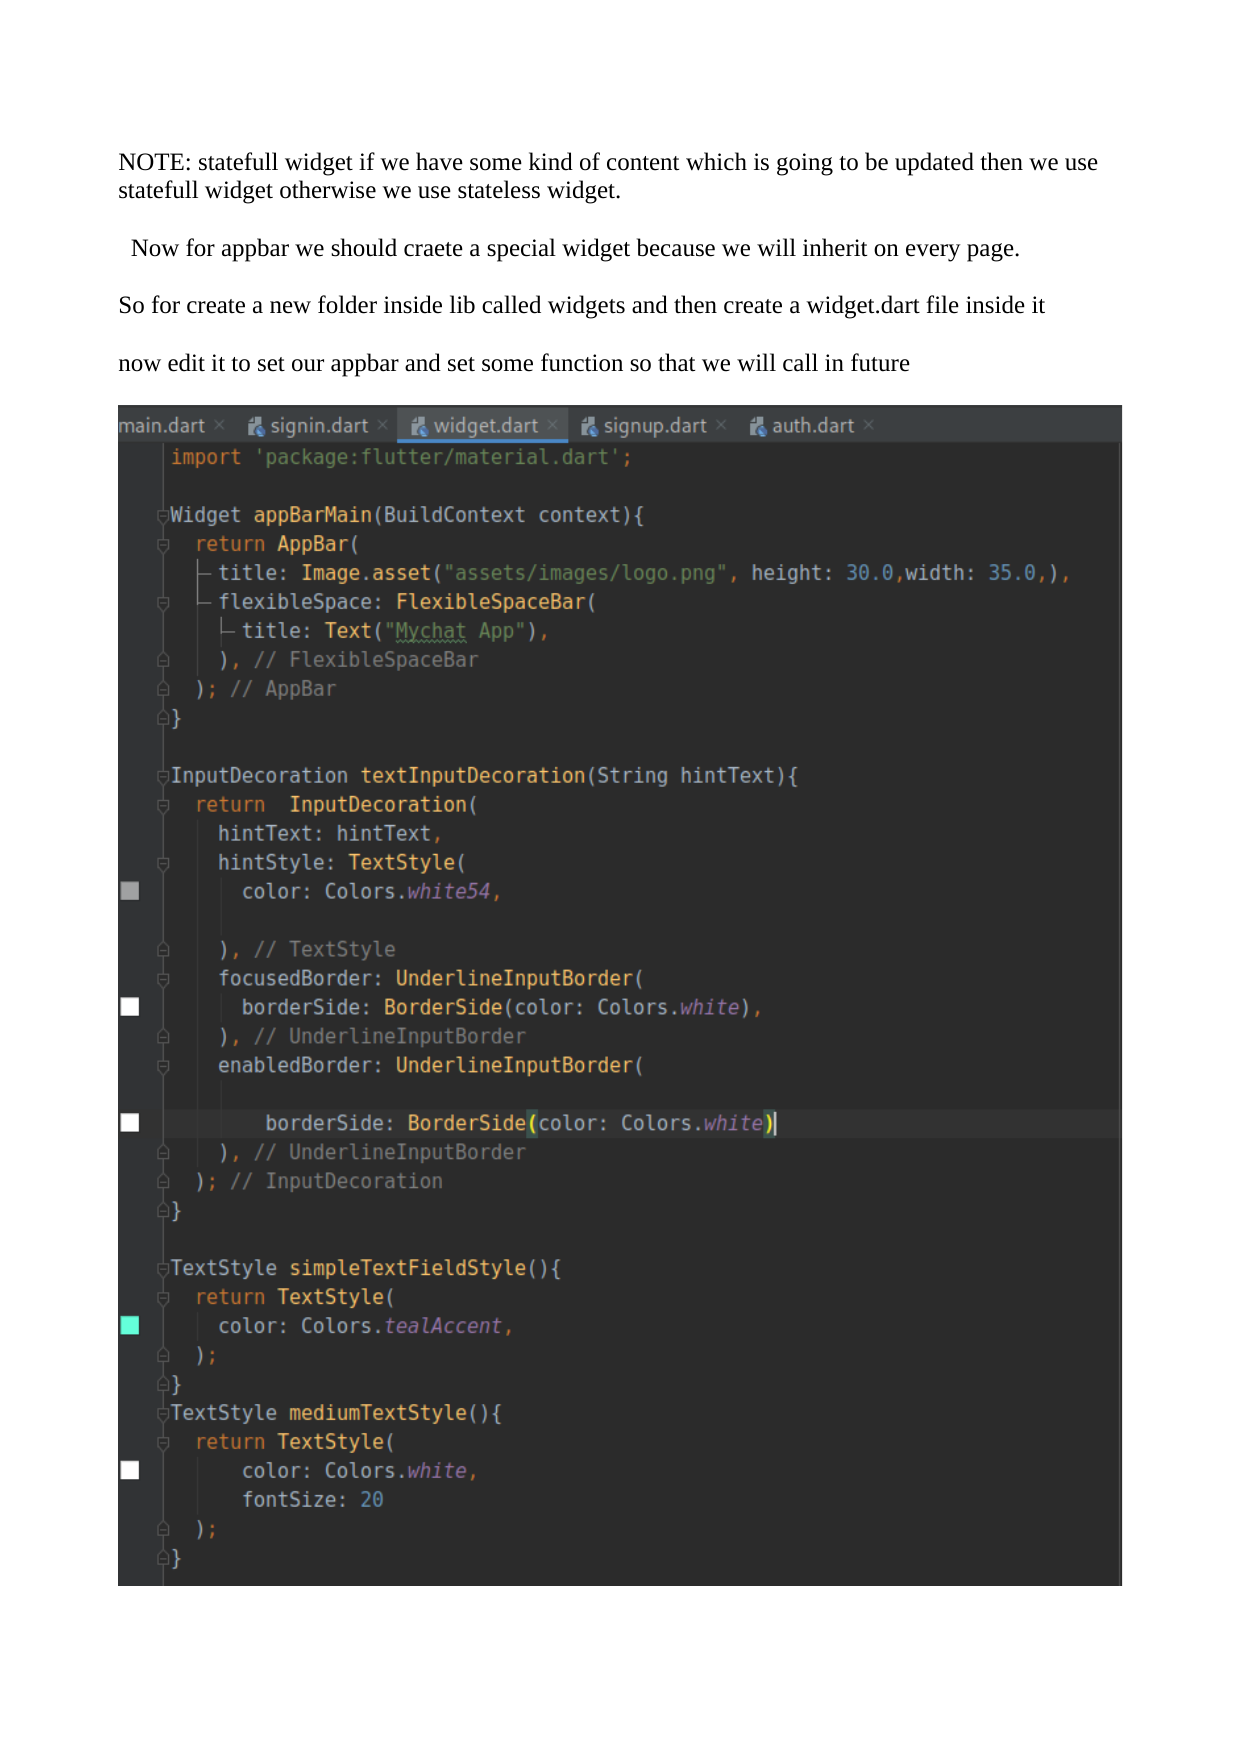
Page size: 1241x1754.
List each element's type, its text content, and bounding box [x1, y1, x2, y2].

text now edit it to set our appbar and set some function so that we will call in future [118, 348, 1122, 377]
text NOTE: statefull widget if we have some kind of content which is going to be updated then we use statefull widget otherwise we use stateless widget. [118, 147, 1122, 204]
picture [118, 405, 1123, 1586]
text So for create a new folder inside lib called widgets and then create a widget.dart file inside it [118, 291, 1122, 319]
text Now for appbar we should craete a special widget because we will inherit on every page. [118, 233, 1122, 262]
